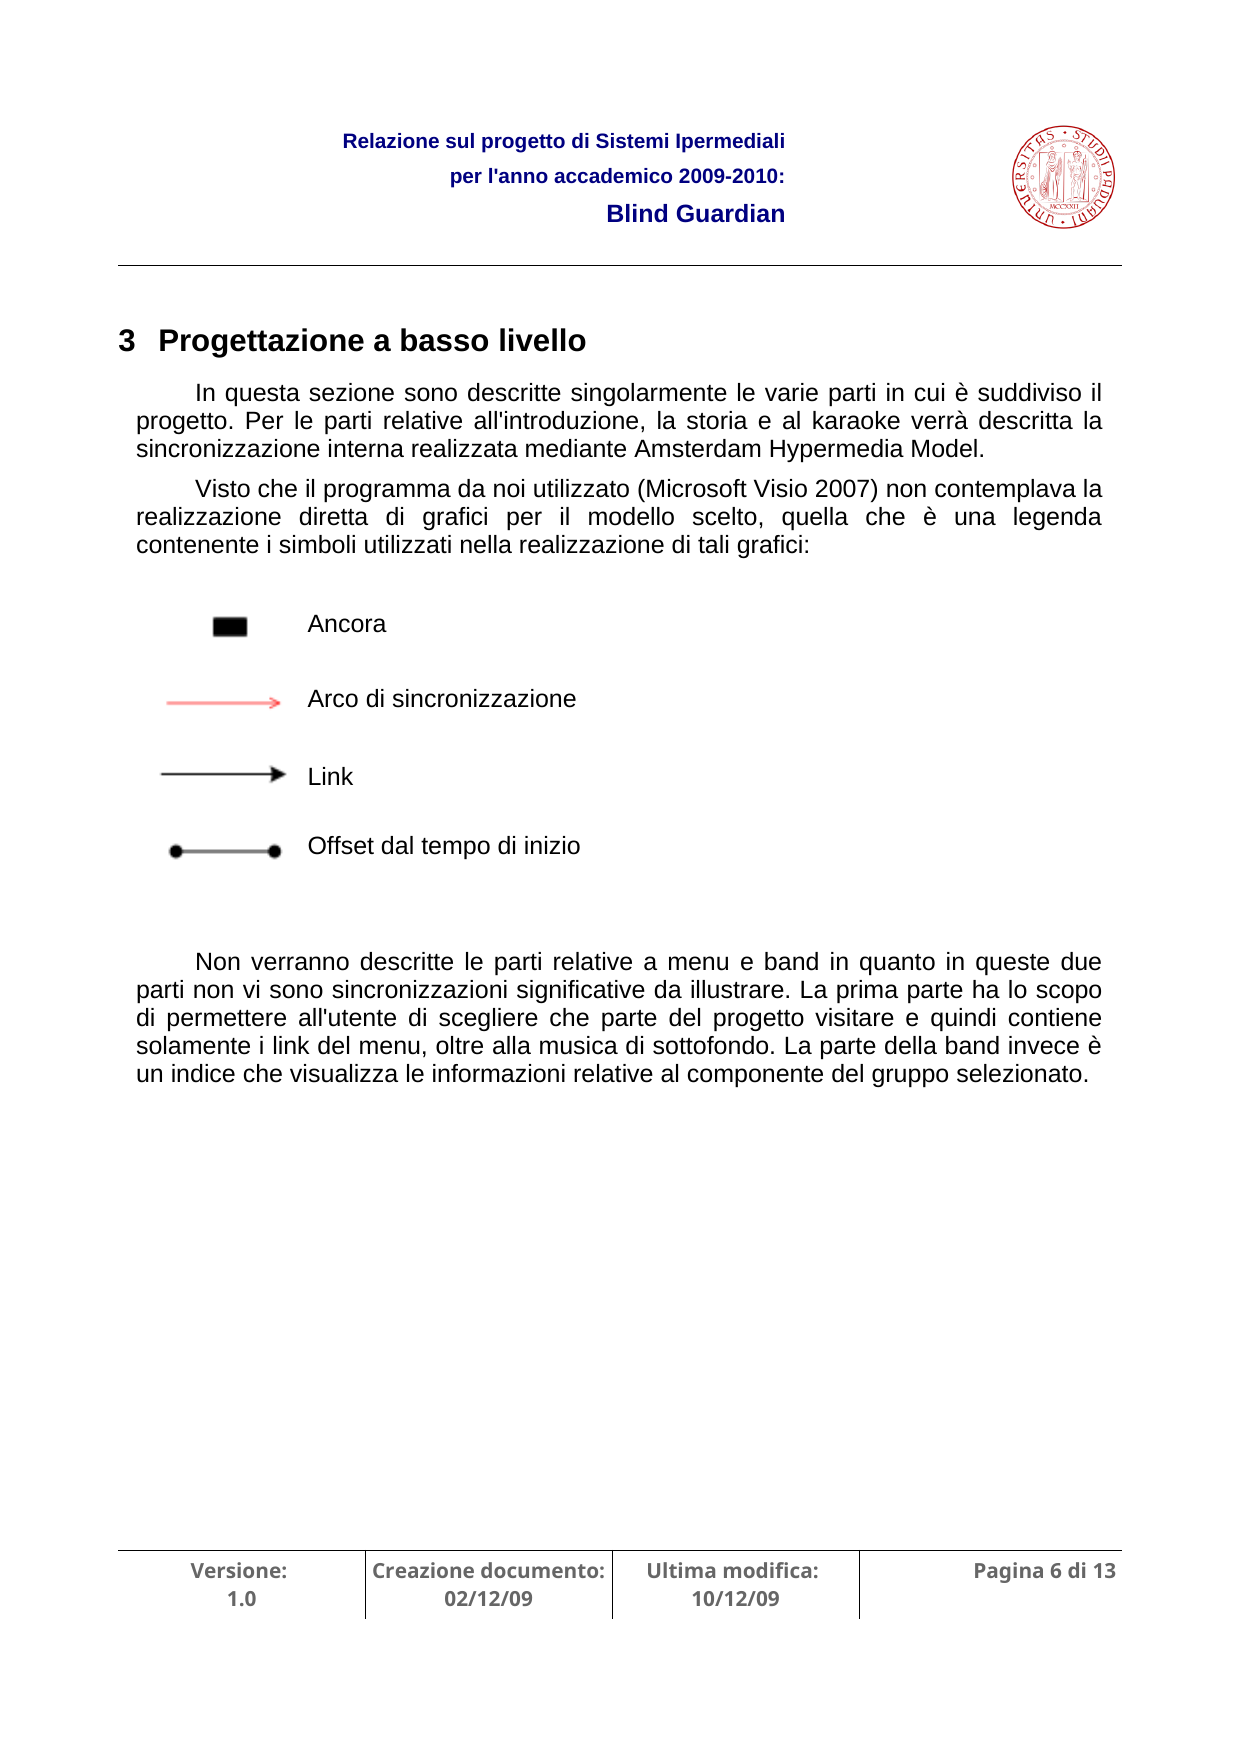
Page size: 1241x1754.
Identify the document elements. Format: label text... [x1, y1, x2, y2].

table_cell Offset dal tempo di inizio [301, 826, 1072, 902]
subtitle Progettazione a basso livello [118, 323, 1122, 358]
table_cell Link [301, 757, 1072, 826]
text Visto che il programma da noi utilizzato (Microsoft Visio 2007) non contemplava la realizzazione diretta di grafici per il modello scelto, quella che è una legenda contenente i simboli utilizzati nella realizzazione di tali grafici: [136, 475, 1104, 558]
table_cell [153, 679, 301, 757]
text Non verranno descritte le parti relative a menu e band in quanto in queste due parti non vi sono sincronizzazioni significative da illustrare. La prima parte ha lo scopo di permettere all'utente di scegliere che parte del progetto visitare e quindi contiene solamente i link del menu, oltre alla musica di sottofondo. La parte della band invece è un indice che visualizza le informazioni relative al componente del gruppo selezionato. [136, 948, 1104, 1088]
table_header [153, 604, 301, 679]
text In questa sezione sono descritte singolarmente le varie parti in cui è suddiviso il progetto. Per le parti relative all'introduzione, la storia e al karaoke verrà descritta la sincronizzazione interna realizzata mediante Amsterdam Hypermedia Model. [136, 379, 1104, 463]
picture [1010, 123, 1117, 231]
table_cell Arco di sincronizzazione [301, 679, 1072, 757]
table_cell [153, 757, 301, 826]
table_cell [153, 826, 301, 902]
table_header Ancora [301, 604, 1072, 679]
